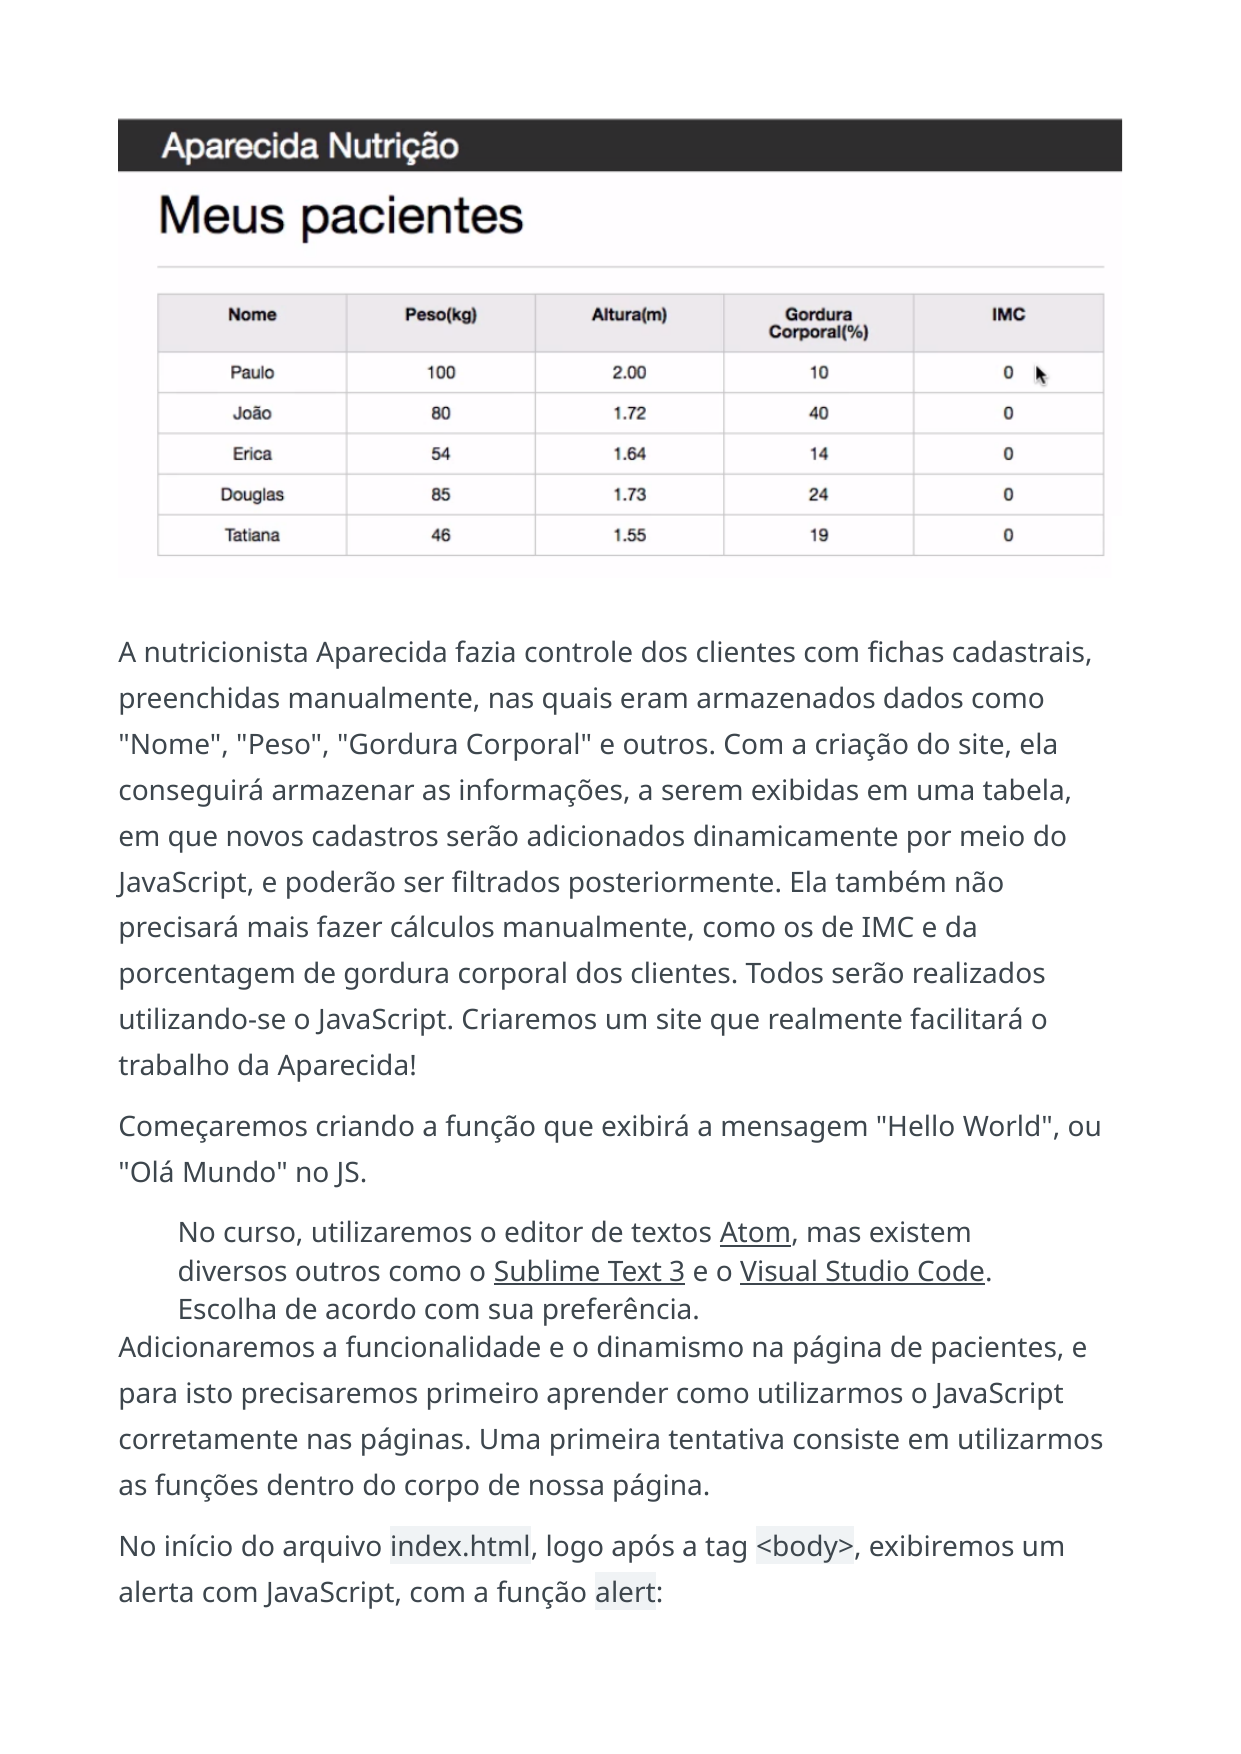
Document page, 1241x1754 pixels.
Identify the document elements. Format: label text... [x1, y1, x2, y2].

text Adicionaremos a funcionalidade e o dinamismo na página de pacientes, e para isto precisaremos primeiro aprender como utilizarmos o JavaScript corretamente nas páginas. Uma primeira tentativa consiste em utilizarmos as funções dentro do corpo de nossa página. [118, 1328, 1122, 1504]
text Começaremos criando a função que exibirá a mensagem "Hello World", ou "Olá Mundo" no JS. [118, 1106, 1122, 1190]
text A nutricionista Aparecida fazia controle dos clientes com fichas cadastrais, preenchidas manualmente, nas quais eram armazenados dados como "Nome", "Peso", "Gordura Corporal" e outros. Com a criação do site, ela conseguirá armazenar as informações, a serem exibidas em uma tabela, em que novos cadastros serão adicionados dinamicamente por meio do JavaScript, e poderão ser filtrados posteriormente. Ela também não precisará mais fazer cálculos manualmente, como os de IMC e da porcentagem de gordura corporal dos clientes. Todos serão realizados utilizando-se o JavaScript. Criaremos um site que realmente facilitará o trabalho da Aparecida! [118, 632, 1122, 1084]
text No curso, utilizaremos o editor de textos Atom, mas existem diversos outros como o Sublime Text 3 e o Visual Studio Code. Escolha de acordo com sua preferência. [177, 1213, 1063, 1328]
picture [118, 118, 1123, 578]
text No início do arquivo index.html, logo após a tag <body>, exibiremos um alerta com JavaScript, com a função alert: [118, 1526, 1122, 1610]
